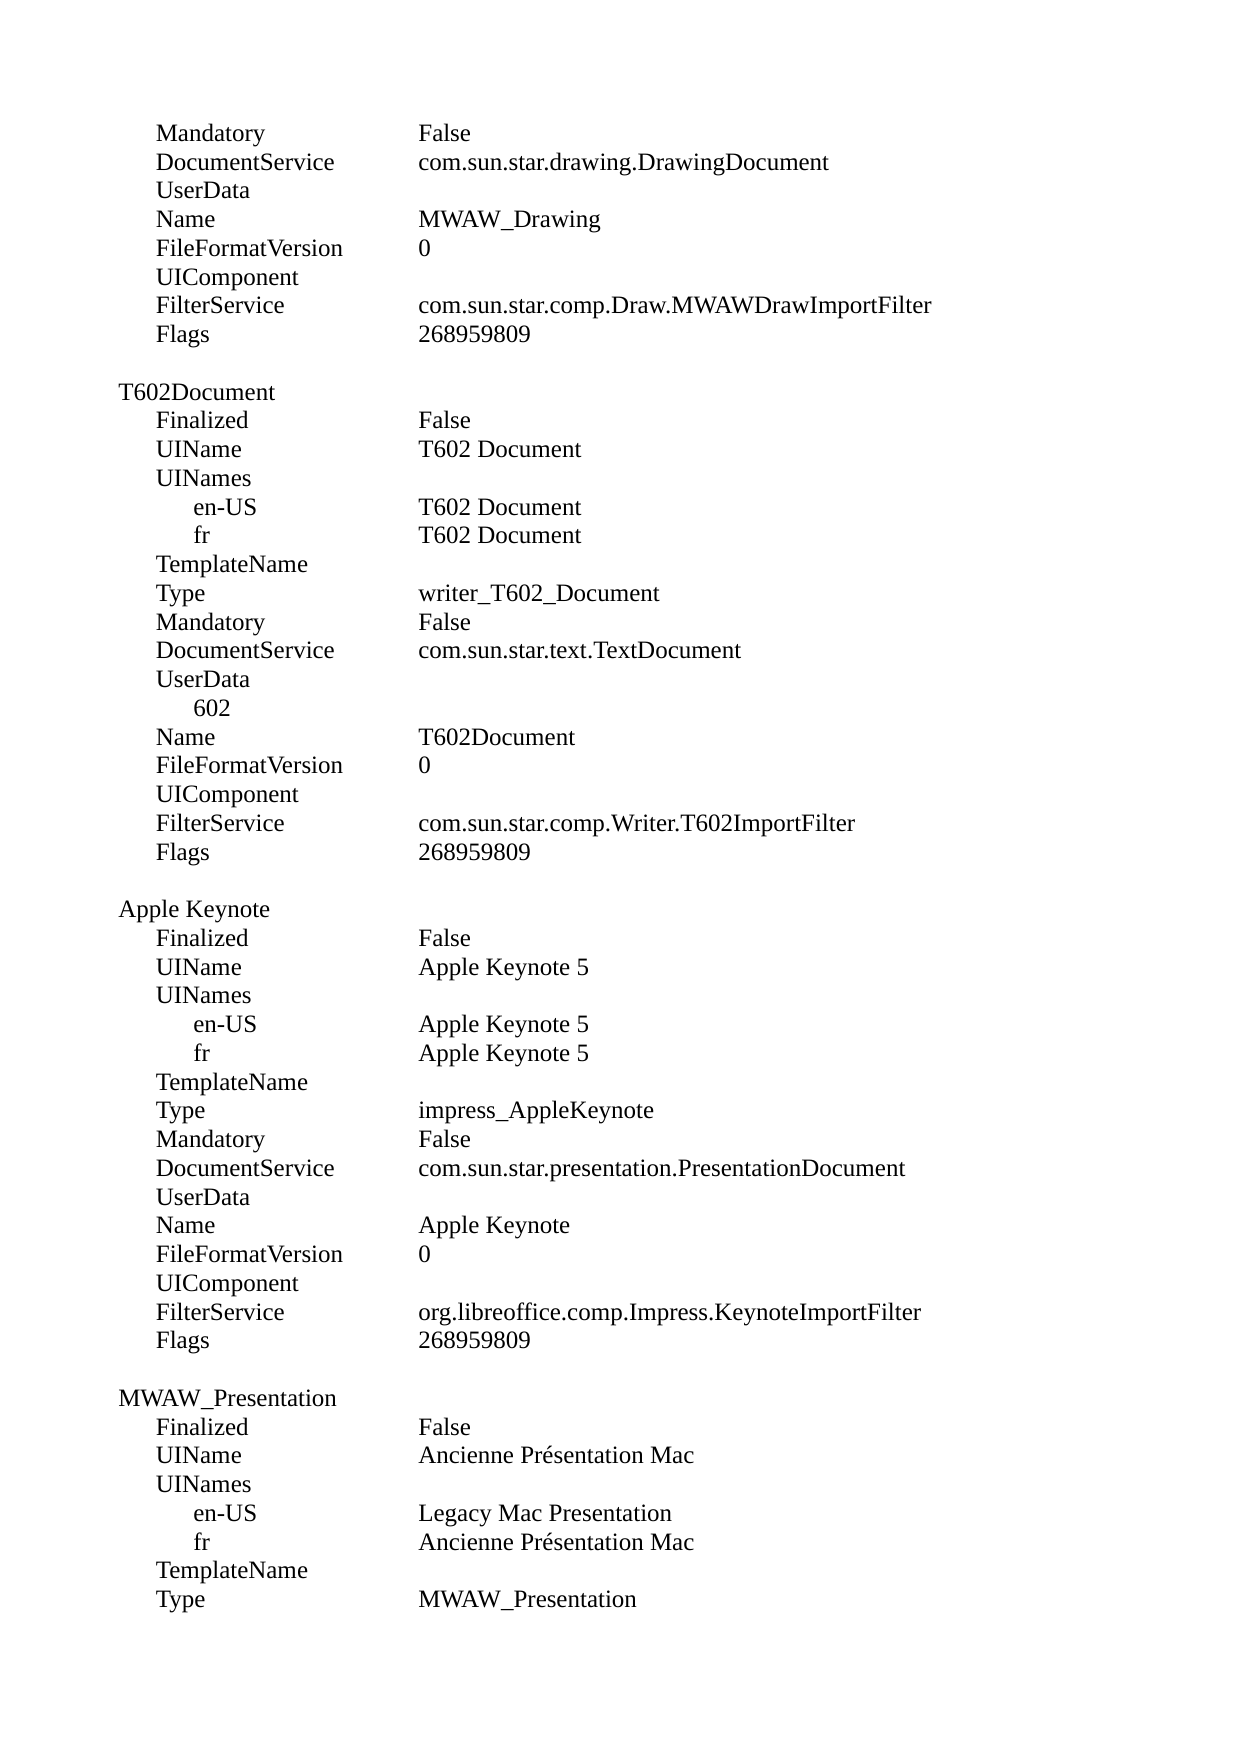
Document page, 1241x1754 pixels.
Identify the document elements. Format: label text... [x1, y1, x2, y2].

text Mandatory False DocumentService com.sun.star.drawing.DrawingDocument UserData Name MWAW_Drawing FileFormatVersion 0 UIComponent FilterService com.sun.star.comp.Draw.MWAWDrawImportFilter Flags 268959809 [118, 118, 1122, 348]
text MWAW_Presentation Finalized False UIName Ancienne Présentation Mac UINames en-US Legacy Mac Presentation fr Ancienne Présentation Mac TemplateName Type MWAW_Presentation [118, 1383, 1122, 1613]
text T602Document Finalized False UIName T602 Document UINames en-US T602 Document fr T602 Document TemplateName Type writer_T602_Document Mandatory False DocumentService com.sun.star.text.TextDocument UserData 602 Name T602Document FileFormatVersion 0 UIComponent FilterService com.sun.star.comp.Writer.T602ImportFilter Flags 268959809 [118, 377, 1122, 866]
text Apple Keynote Finalized False UIName Apple Keynote 5 UINames en-US Apple Keynote 5 fr Apple Keynote 5 TemplateName Type impress_AppleKeynote Mandatory False DocumentService com.sun.star.presentation.PresentationDocument UserData Name Apple Keynote FileFormatVersion 0 UIComponent FilterService org.libreoffice.comp.Impress.KeynoteImportFilter Flags 268959809 [118, 894, 1122, 1354]
